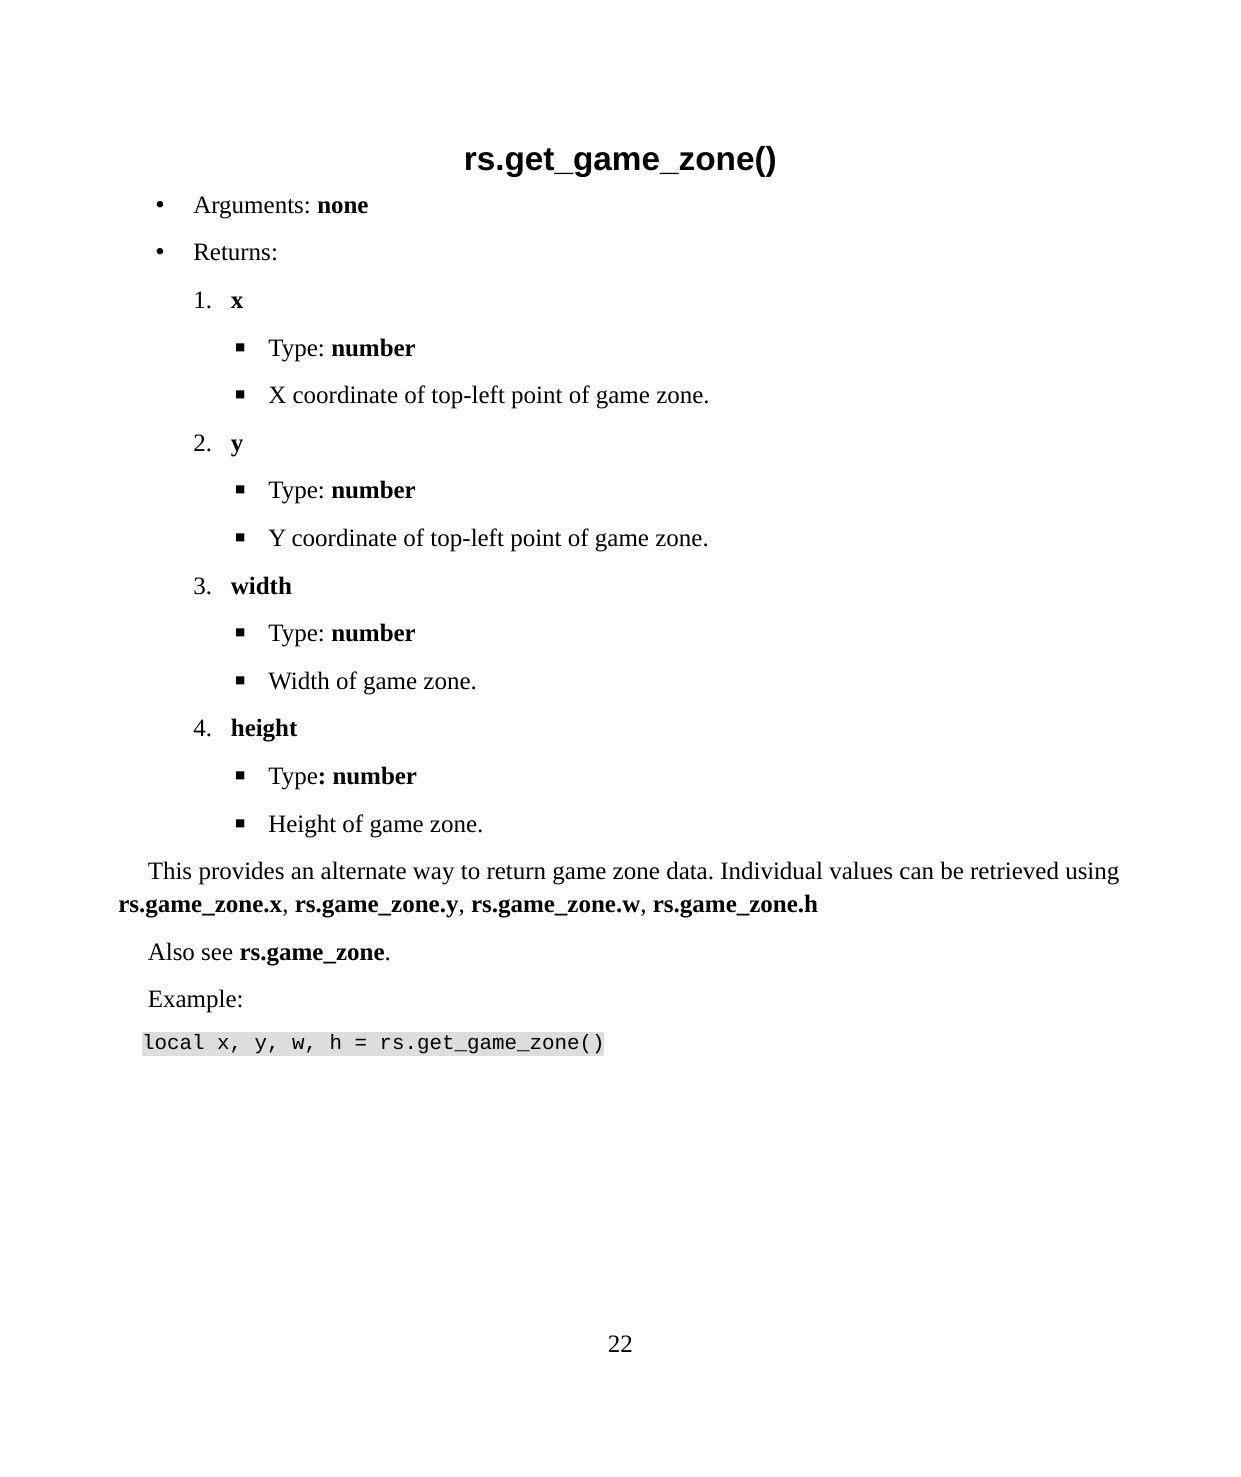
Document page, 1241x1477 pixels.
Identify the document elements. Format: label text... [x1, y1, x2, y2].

subtitle rs.get_game_zone() [118, 139, 1122, 177]
list y [193, 428, 1122, 457]
list Returns: [156, 237, 1122, 266]
text Also see rs.game_zone. [118, 937, 1122, 966]
list Type: number [231, 333, 1122, 361]
list x [193, 285, 1122, 314]
list Width of game zone. [231, 666, 1122, 695]
list Type: number [231, 618, 1122, 647]
list X coordinate of top-left point of game zone. [231, 380, 1122, 409]
list Arguments: none [156, 190, 1122, 219]
list Type: number [231, 761, 1122, 790]
text This provides an alternate way to return game zone data. Individual values can be retrieved using rs.game_zone.x, rs.game_zone.y, rs.game_zone.w, rs.game_zone.h [118, 856, 1122, 918]
list Type: number [231, 476, 1122, 504]
list height [193, 713, 1122, 742]
text local x, y, w, h = rs.get_game_zone() [604, 1032, 1122, 1056]
list width [193, 571, 1122, 599]
text Example: [118, 984, 1122, 1013]
list Height of game zone. [231, 809, 1122, 837]
list Y coordinate of top-left point of game zone. [231, 523, 1122, 552]
